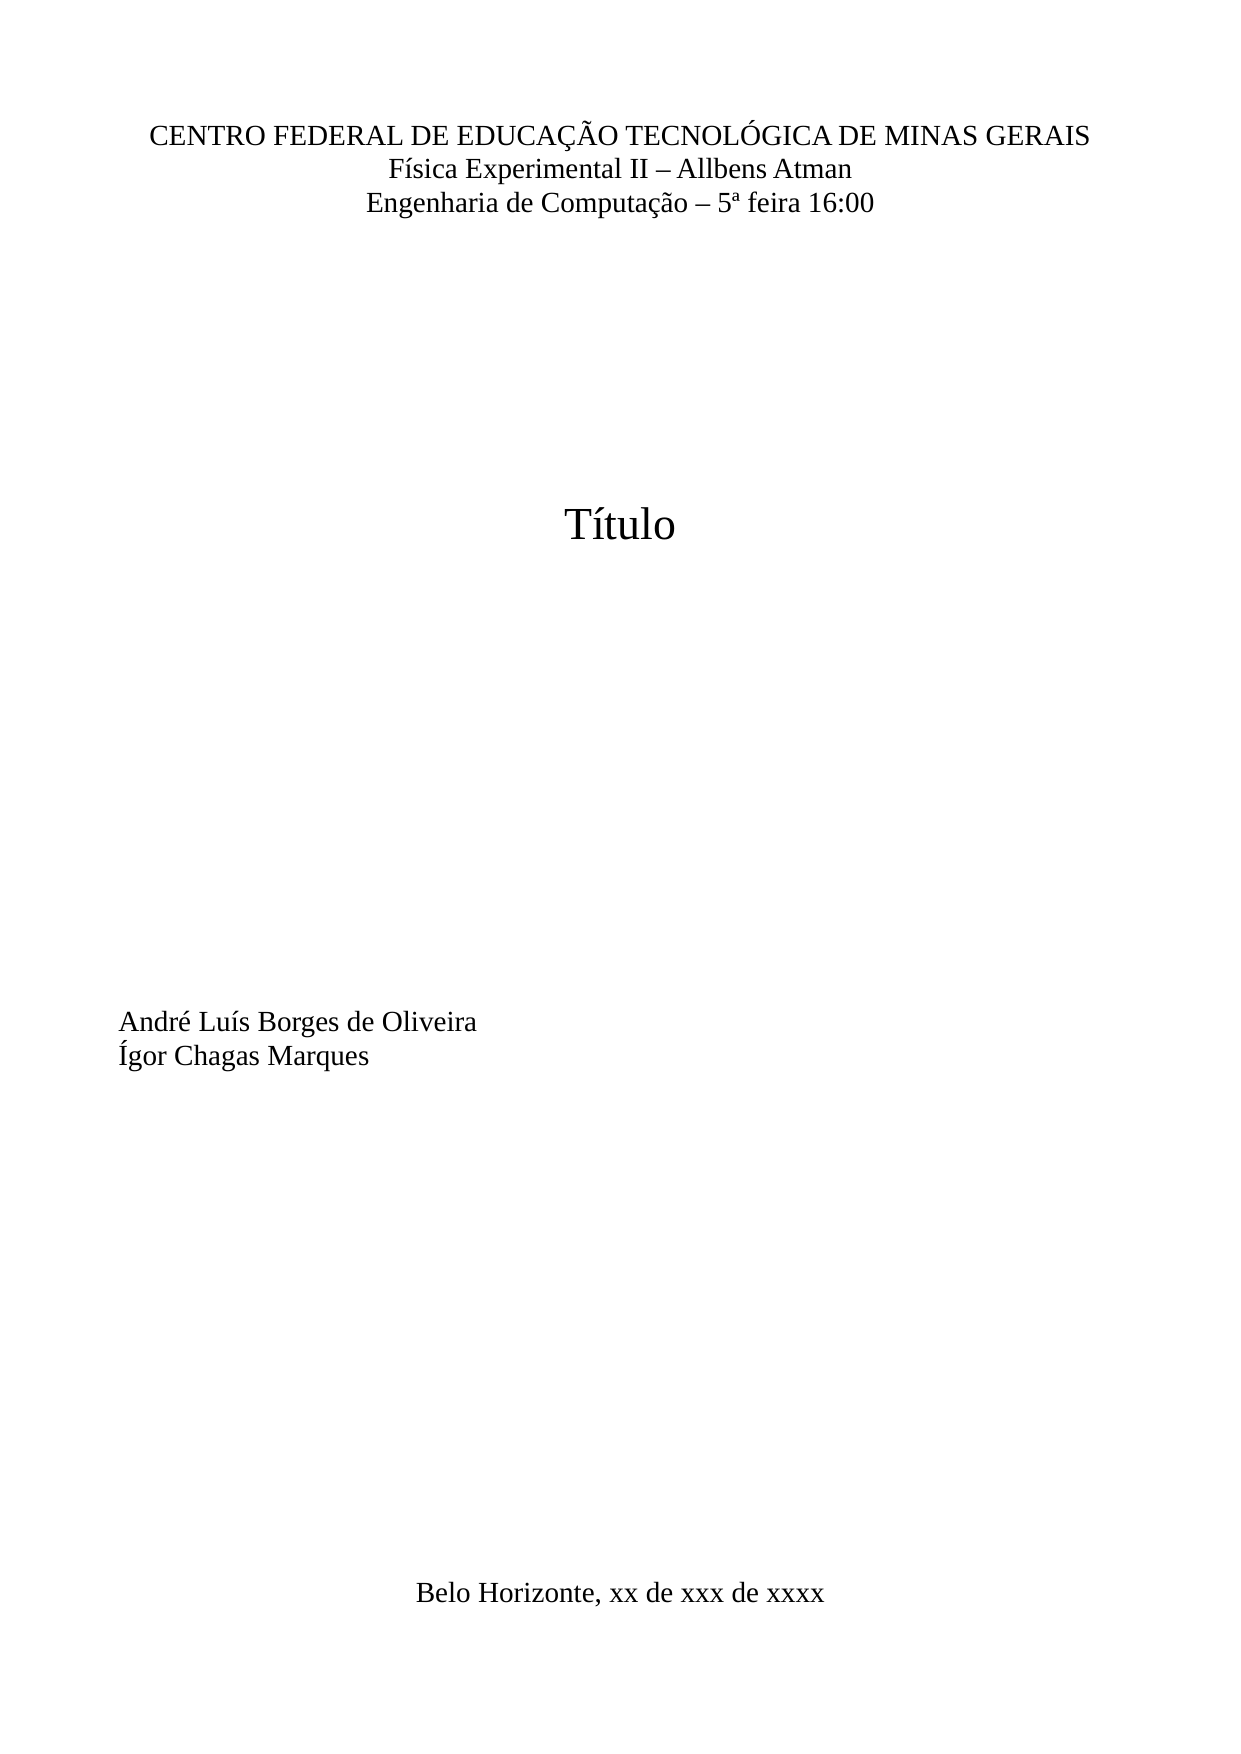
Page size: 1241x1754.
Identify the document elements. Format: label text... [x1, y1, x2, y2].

text Ígor Chagas Marques [118, 1038, 1122, 1072]
text CENTRO FEDERAL DE EDUCAÇÃO TECNOLÓGICA DE MINAS GERAIS [118, 118, 1122, 152]
text Título [118, 497, 1122, 549]
text Engenharia de Computação – 5ª feira 16:00 [118, 185, 1122, 219]
text Belo Horizonte, xx de xxx de xxxx [118, 1575, 1122, 1608]
text André Luís Borges de Oliveira [118, 1004, 1122, 1038]
text Física Experimental II – Allbens Atman [118, 152, 1122, 185]
